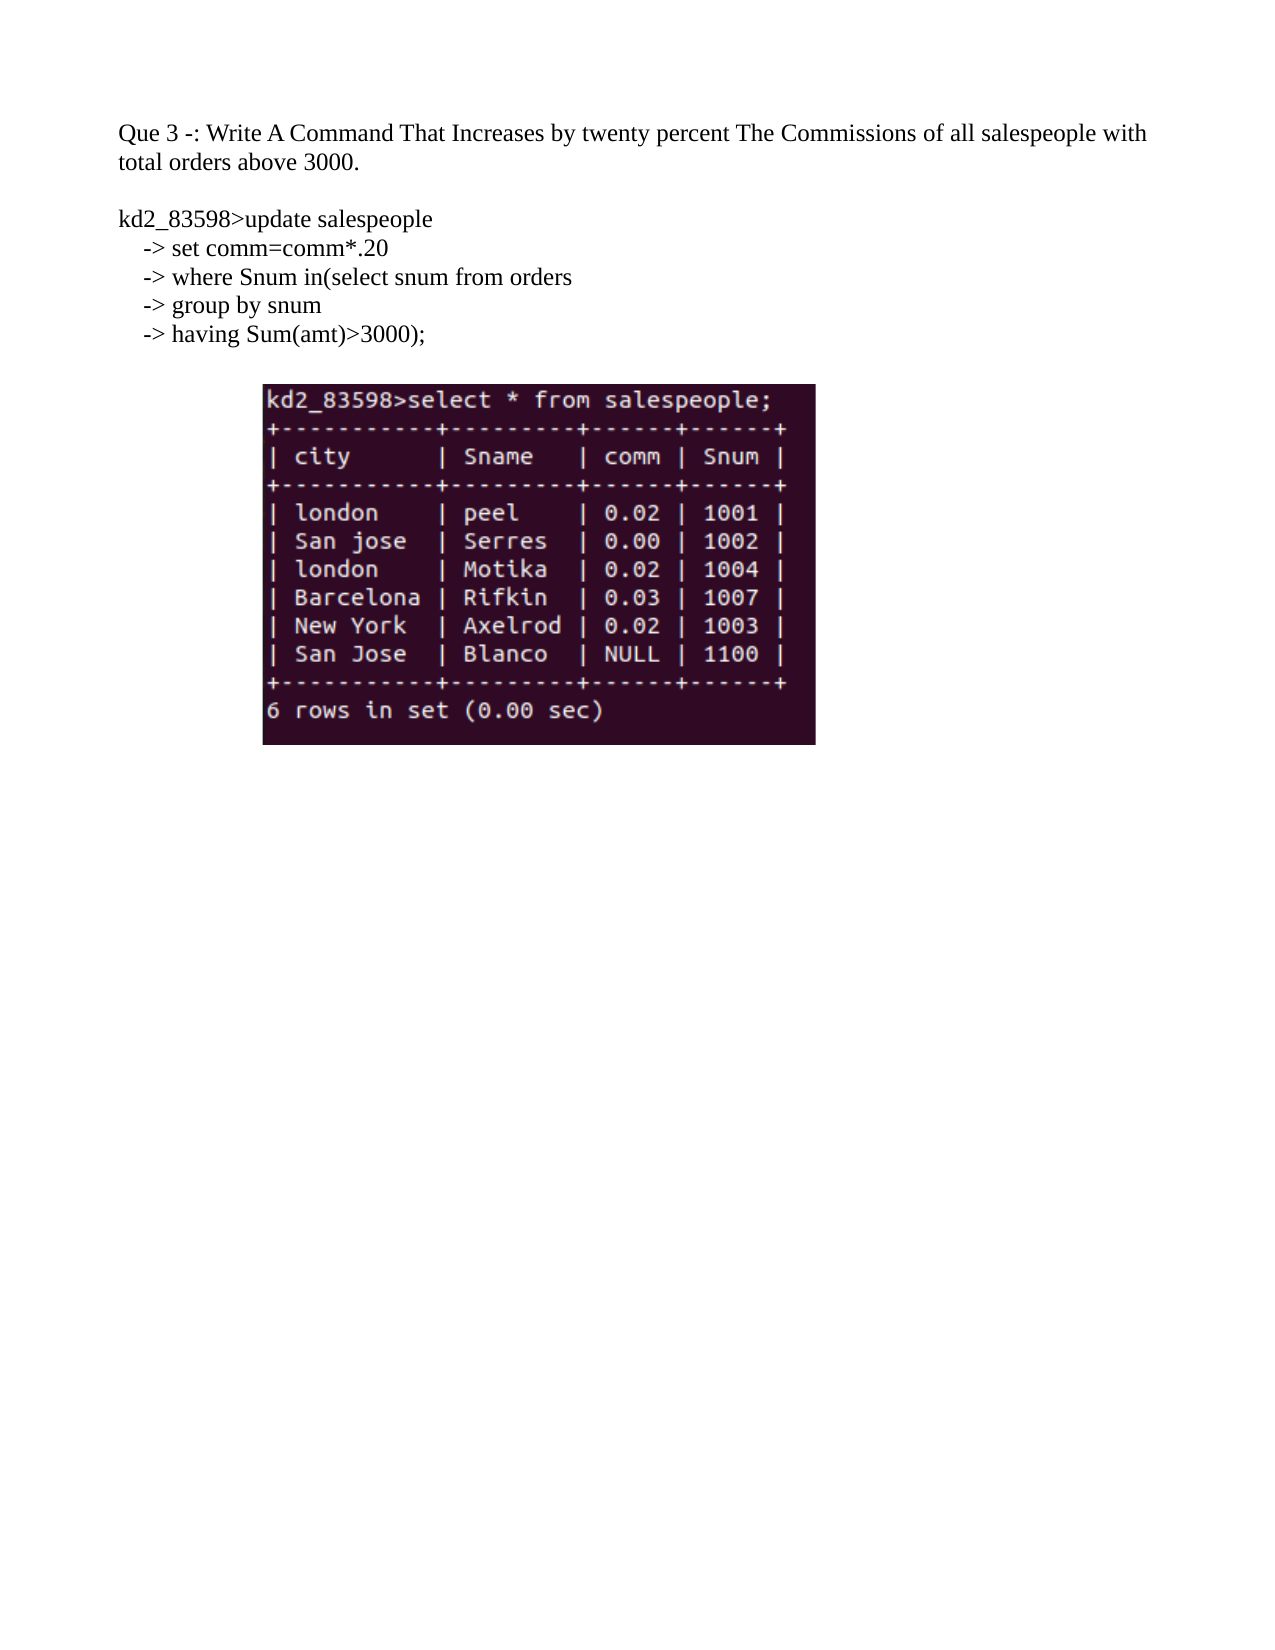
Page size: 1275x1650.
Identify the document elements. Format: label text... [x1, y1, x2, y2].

text kd2_83598>update salespeople [118, 204, 1157, 233]
text -> where Snum in(select snum from orders [118, 262, 1157, 291]
text -> set comm=comm*.20 [118, 233, 1157, 262]
text -> group by snum [118, 291, 1157, 319]
picture [262, 384, 816, 745]
text -> having Sum(amt)>3000); [118, 319, 1157, 348]
text Que 3 -: Write A Command That Increases by twenty percent The Commissions of all salespeople with total orders above 3000. [118, 118, 1157, 176]
